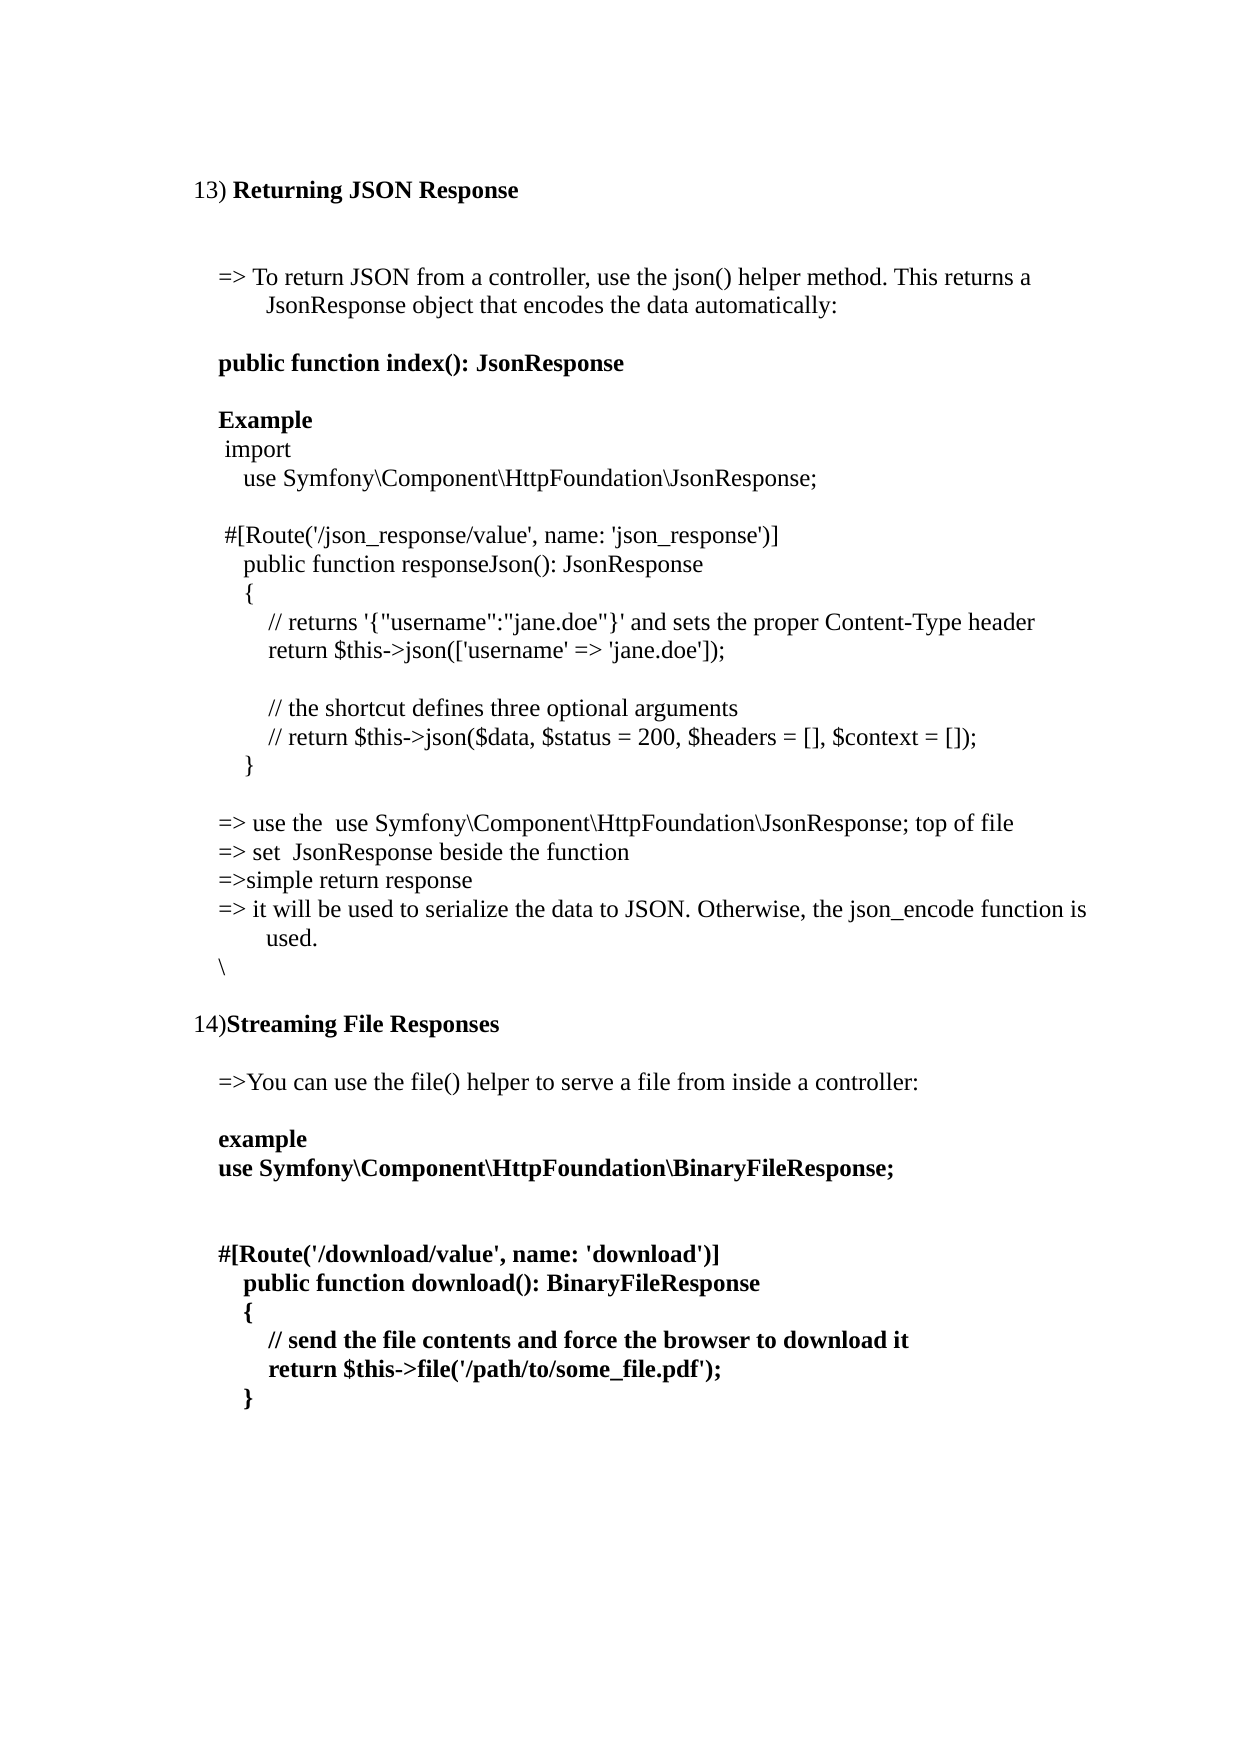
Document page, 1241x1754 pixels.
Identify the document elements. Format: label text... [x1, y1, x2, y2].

text => set JsonResponse beside the function [118, 837, 1122, 866]
text example [118, 1124, 1122, 1153]
text =>simple return response [118, 866, 1122, 894]
text =>You can use the file() helper to serve a file from inside a controller: [118, 1067, 1122, 1096]
text public function index(): JsonResponse [118, 348, 1122, 377]
text public function responseJson(): JsonResponse [118, 549, 1122, 578]
text 13) Returning JSON Response [118, 176, 1122, 204]
text => use the use Symfony\Component\HttpFoundation\JsonResponse; top of file [118, 808, 1122, 837]
text { [118, 578, 1122, 607]
text public function download(): BinaryFileResponse [118, 1268, 1122, 1297]
text } [118, 751, 1122, 779]
text #[Route('/download/value', name: 'download')] [118, 1239, 1122, 1268]
text use Symfony\Component\HttpFoundation\JsonResponse; [118, 463, 1122, 492]
text => it will be used to serialize the data to JSON. Otherwise, the json_encode function is used. [118, 894, 1122, 952]
text // return $this->json($data, $status = 200, $headers = [], $context = []); [118, 722, 1122, 751]
text => To return JSON from a controller, use the json() helper method. This returns a JsonResponse object that encodes the data automatically: [118, 262, 1122, 319]
text } [118, 1383, 1122, 1412]
text Example [118, 406, 1122, 434]
text // returns '{"username":"jane.doe"}' and sets the proper Content-Type header [118, 607, 1122, 636]
text import [118, 434, 1122, 463]
text \ [118, 952, 1122, 981]
text // the shortcut defines three optional arguments [118, 693, 1122, 722]
text #[Route('/json_response/value', name: 'json_response')] [118, 521, 1122, 549]
text { [118, 1297, 1122, 1326]
text 14)Streaming File Responses [118, 1009, 1122, 1038]
text return $this->file('/path/to/some_file.pdf'); [118, 1354, 1122, 1383]
text // send the file contents and force the browser to download it [118, 1326, 1122, 1354]
text use Symfony\Component\HttpFoundation\BinaryFileResponse; [118, 1153, 1122, 1182]
text return $this->json(['username' => 'jane.doe']); [118, 636, 1122, 664]
